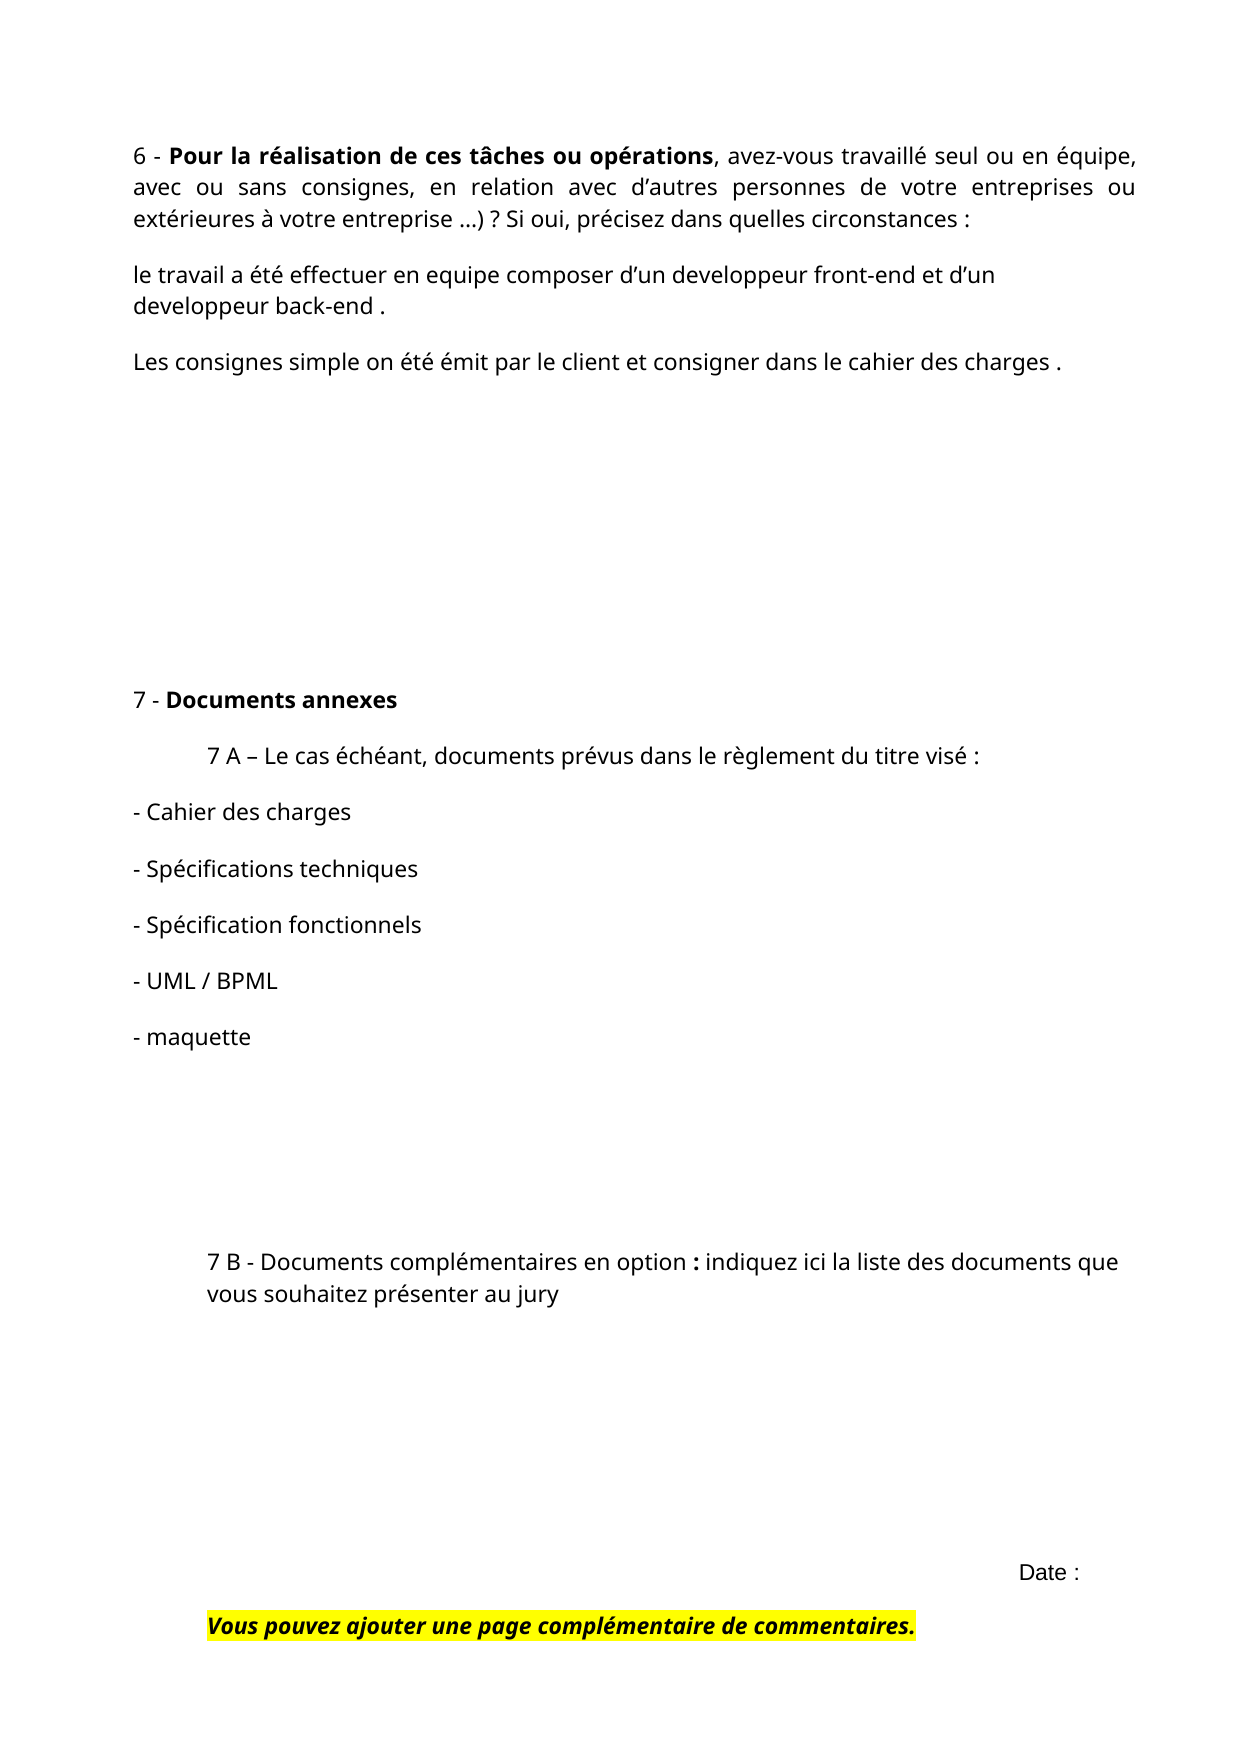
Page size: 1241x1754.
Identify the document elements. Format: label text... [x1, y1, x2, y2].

text - UML / BPML [133, 965, 1137, 996]
text - Spécification fonctionnels [133, 909, 1137, 940]
text 7 A – Le cas échéant, documents prévus dans le règlement du titre visé : [207, 740, 1137, 771]
text 7 B - Documents complémentaires en option : indiquez ici la liste des documents que vous souhaitez présenter au jury [207, 1246, 1137, 1309]
text 7 - Documents annexes [133, 684, 1137, 715]
text Date : [133, 1559, 1137, 1585]
text - Spécifications techniques [133, 852, 1137, 884]
text 6 - Pour la réalisation de ces tâches ou opérations, avez-vous travaillé seul ou en équipe, avec ou sans consignes, en relation avec d’autres personnes de votre entreprises ou extérieures à votre entreprise …) ? Si oui, précisez dans quelles circonstances : [133, 140, 1137, 234]
text le travail a été effectuer en equipe composer d’un developpeur front-end et d’un developpeur back-end . [133, 259, 1137, 321]
text Les consignes simple on été émit par le client et consigner dans le cahier des charges . [133, 346, 1137, 377]
text - maquette [133, 1021, 1137, 1052]
text - Cahier des charges [133, 796, 1137, 827]
text Vous pouvez ajouter une page complémentaire de commentaires. [207, 1610, 1137, 1641]
